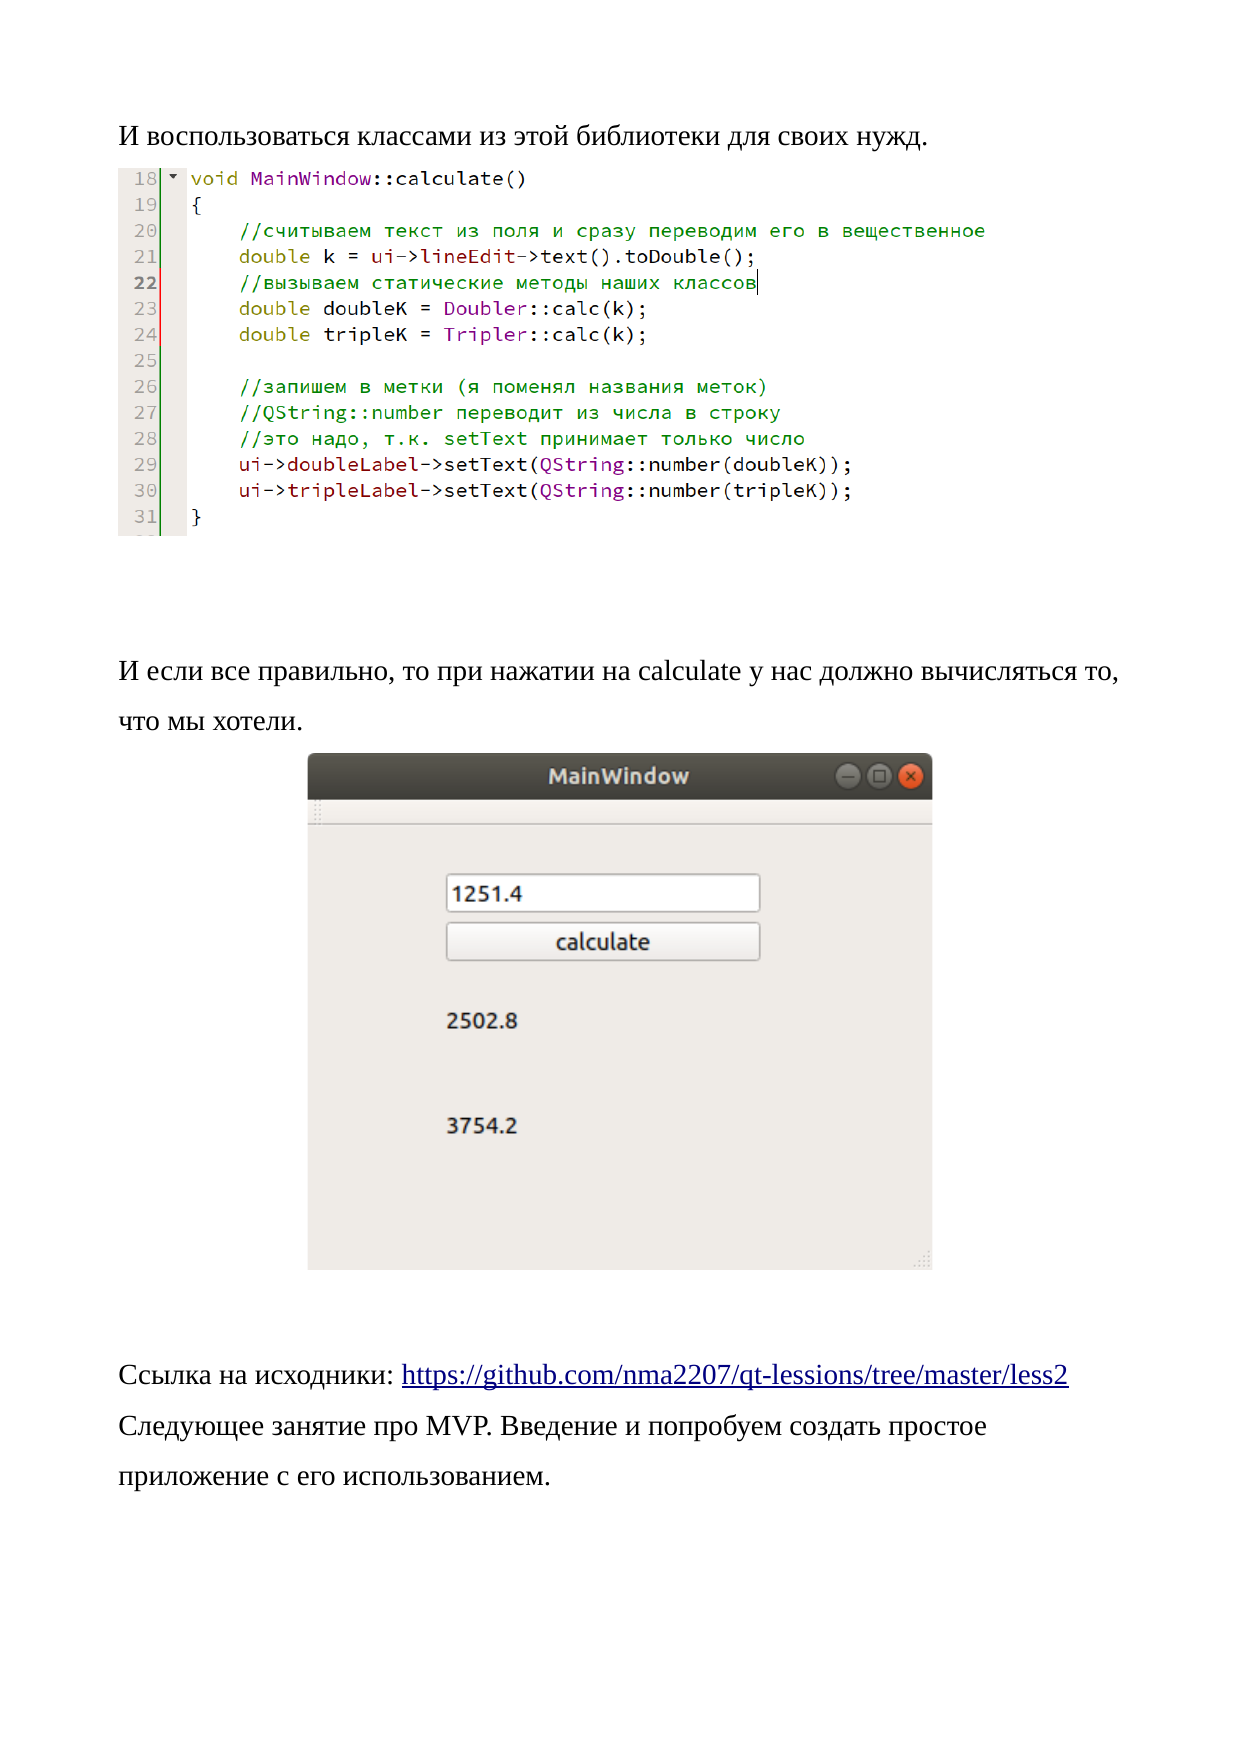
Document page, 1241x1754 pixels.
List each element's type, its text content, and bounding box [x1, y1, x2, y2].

picture [307, 753, 933, 1270]
text Ссылка на исходники: https://github.com/nma2207/qt-lessions/tree/master/less2 [118, 1357, 1122, 1391]
text И если все правильно, то при нажатии на calculate у нас должно вычисляться то, что мы хотели. [118, 653, 1122, 737]
text И воспользоваться классами из этой библиотеки для своих нужд. [118, 118, 1122, 152]
picture [118, 168, 1123, 536]
text Следующее занятие про MVP. Введение и попробуем создать простое приложение с его использованием. [118, 1408, 1122, 1492]
